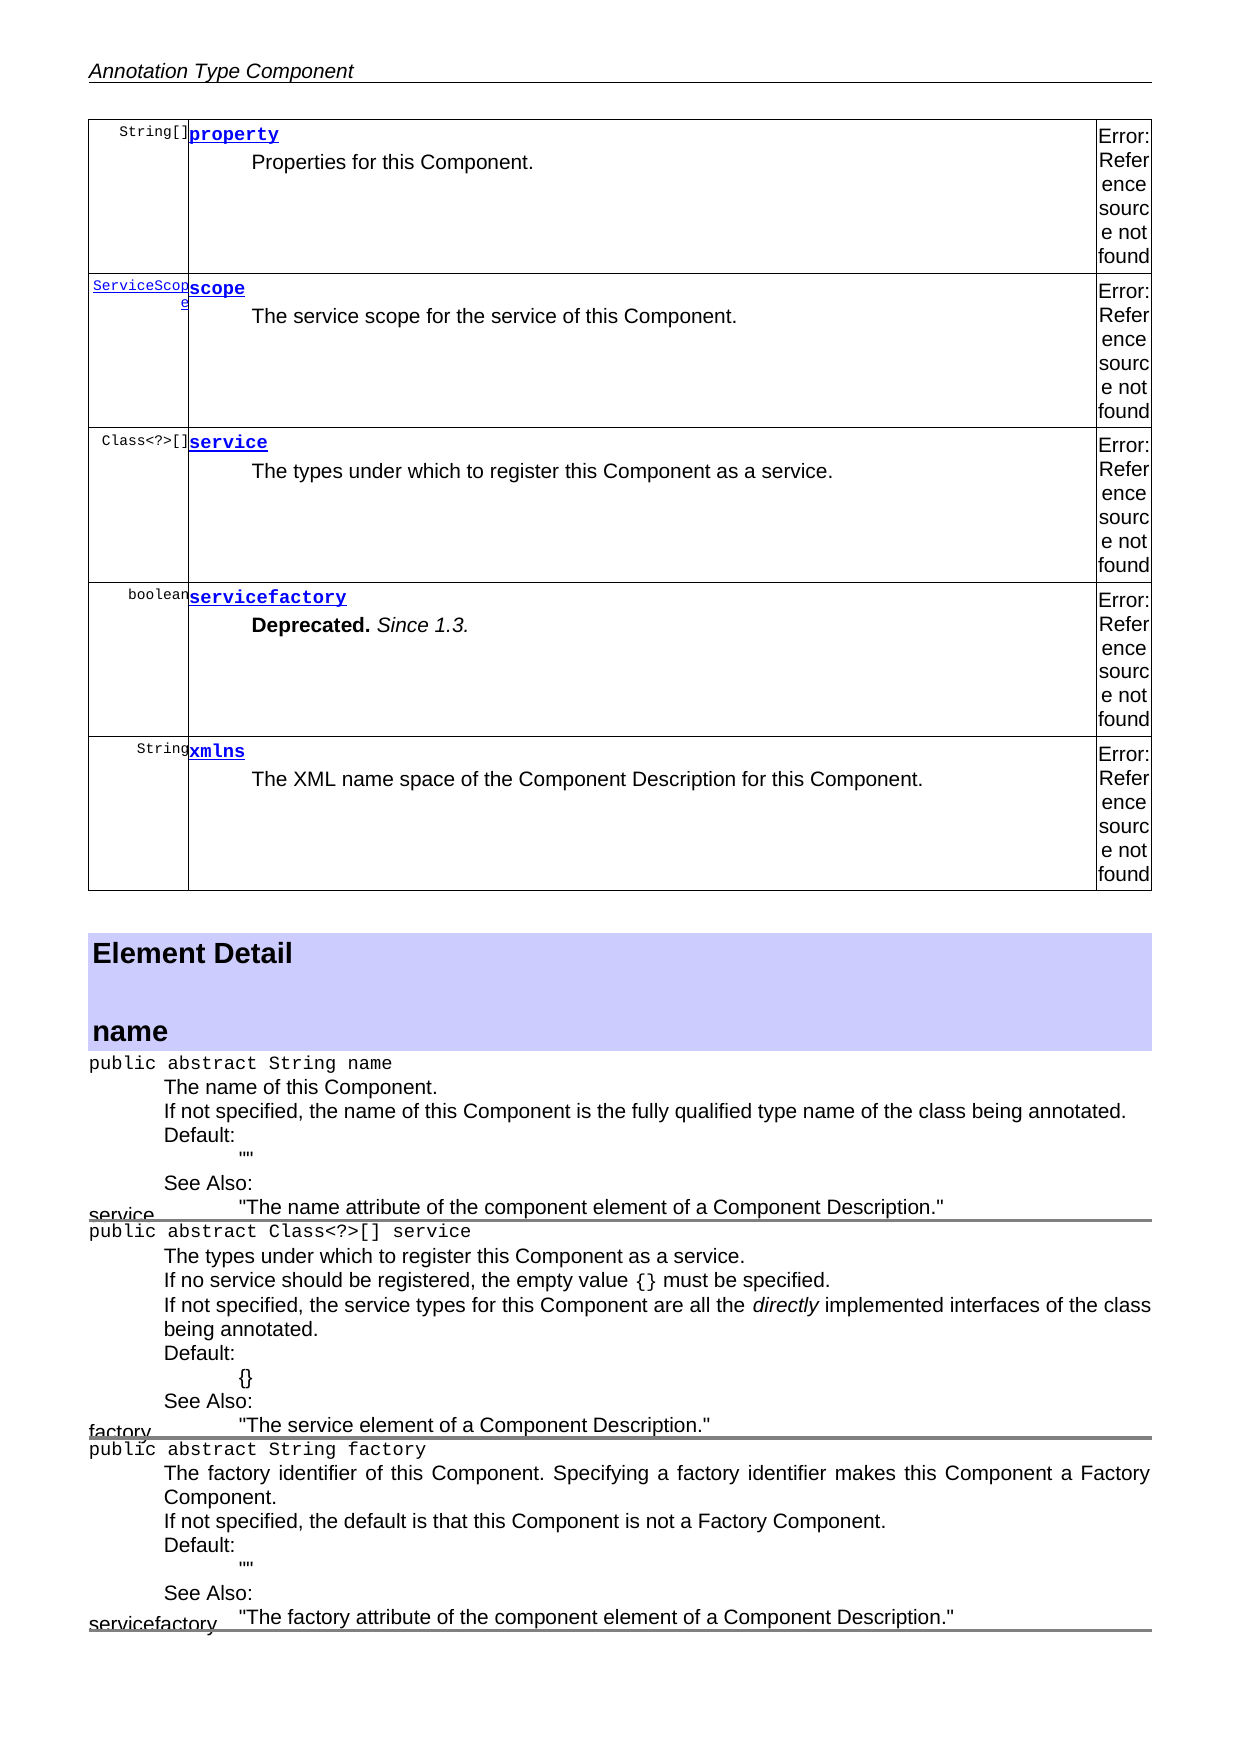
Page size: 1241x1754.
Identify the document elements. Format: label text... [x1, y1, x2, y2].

table_cell scope The service scope for the service of this Component. [189, 274, 1096, 427]
text "" [238, 1557, 1152, 1581]
table_cell xmlns The XML name space of the Component Description for this Component. [189, 737, 1096, 890]
table_cell Error: Reference source not found [1097, 428, 1151, 582]
table_cell String[] [89, 120, 188, 273]
text public abstract String factory [88, 1440, 1152, 1461]
text "" [238, 1147, 1152, 1171]
text The types under which to register this Component as a service. [163, 1243, 1152, 1267]
text See Also: [163, 1581, 1152, 1605]
subtitle name [90, 1010, 1151, 1050]
table_cell servicefactory Deprecated. Since 1.3. [189, 583, 1096, 736]
table_cell service The types under which to register this Component as a service. [189, 428, 1096, 582]
text Default: [163, 1341, 1152, 1364]
text Default: [163, 1123, 1152, 1147]
text The factory identifier of this Component. Specifying a factory identifier makes this Component a Factory Component. [163, 1461, 1152, 1509]
table_cell String [89, 737, 188, 890]
text public abstract String name [88, 1054, 1152, 1075]
text "The name attribute of the component element of a Component Description." [238, 1195, 1152, 1219]
text public abstract Class<?>[] service [88, 1222, 1152, 1243]
text See Also: [163, 1171, 1152, 1195]
table_cell Error: Reference source not found [1097, 120, 1151, 273]
table_cell Error: Reference source not found [1097, 274, 1151, 427]
text If not specified, the default is that this Component is not a Factory Component. [163, 1509, 1152, 1533]
text The name of this Component. [163, 1075, 1152, 1099]
table_cell ServiceScope [89, 274, 188, 427]
text If not specified, the service types for this Component are all the directly implemented interfaces of the class being annotated. [163, 1293, 1152, 1341]
table_cell Error: Reference source not found [1097, 737, 1151, 890]
table_cell boolean [89, 583, 188, 736]
text If not specified, the name of this Component is the fully qualified type name of the class being annotated. [163, 1099, 1152, 1123]
subtitle Element Detail [90, 934, 1151, 970]
text Default: [163, 1533, 1152, 1557]
table_cell Class<?>[] [89, 428, 188, 582]
table_cell property Properties for this Component. [189, 120, 1096, 273]
text {} [238, 1364, 1152, 1388]
text See Also: [163, 1388, 1152, 1412]
text If no service should be registered, the empty value {} must be specified. [163, 1267, 1152, 1293]
text "The factory attribute of the component element of a Component Description." [238, 1605, 1152, 1629]
table_cell Error: Reference source not found [1097, 583, 1151, 736]
text "The service element of a Component Description." [238, 1412, 1152, 1436]
